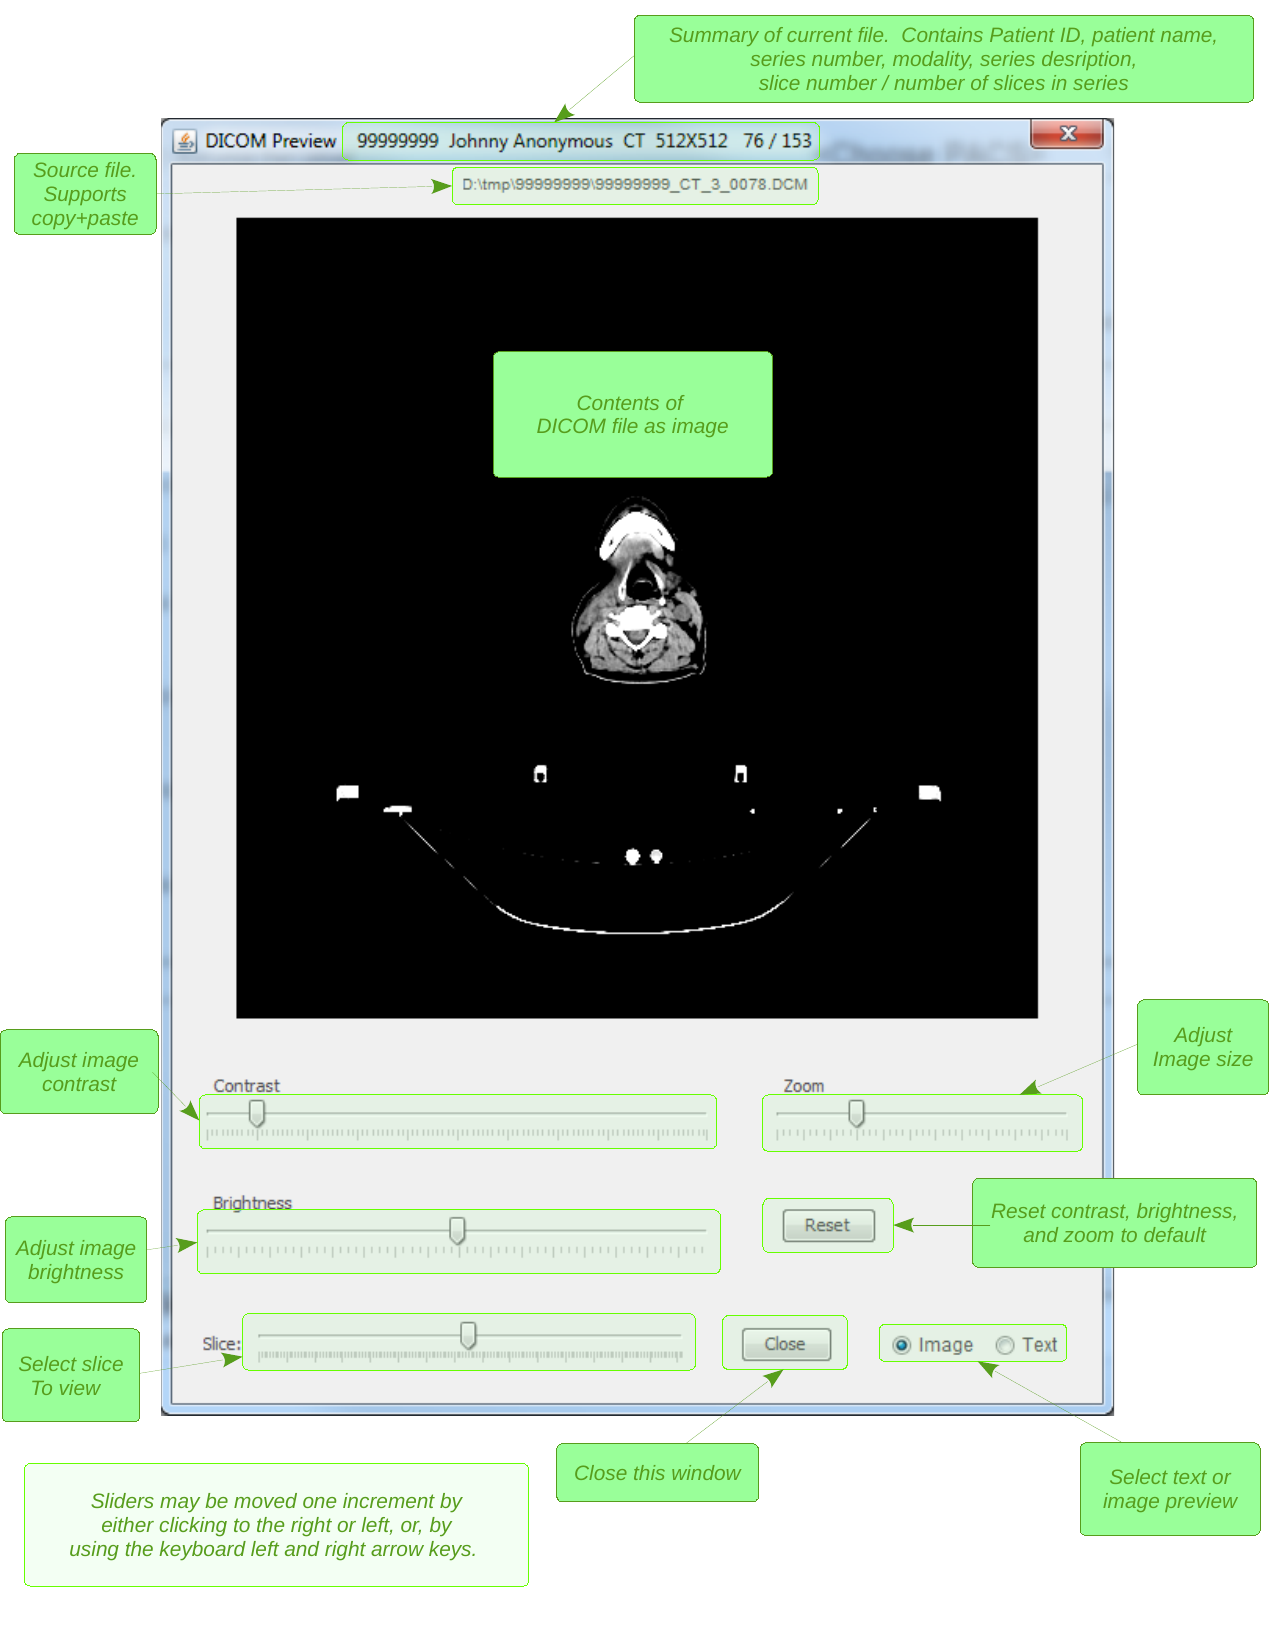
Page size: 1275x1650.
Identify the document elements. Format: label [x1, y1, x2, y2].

picture [161, 118, 1115, 1416]
